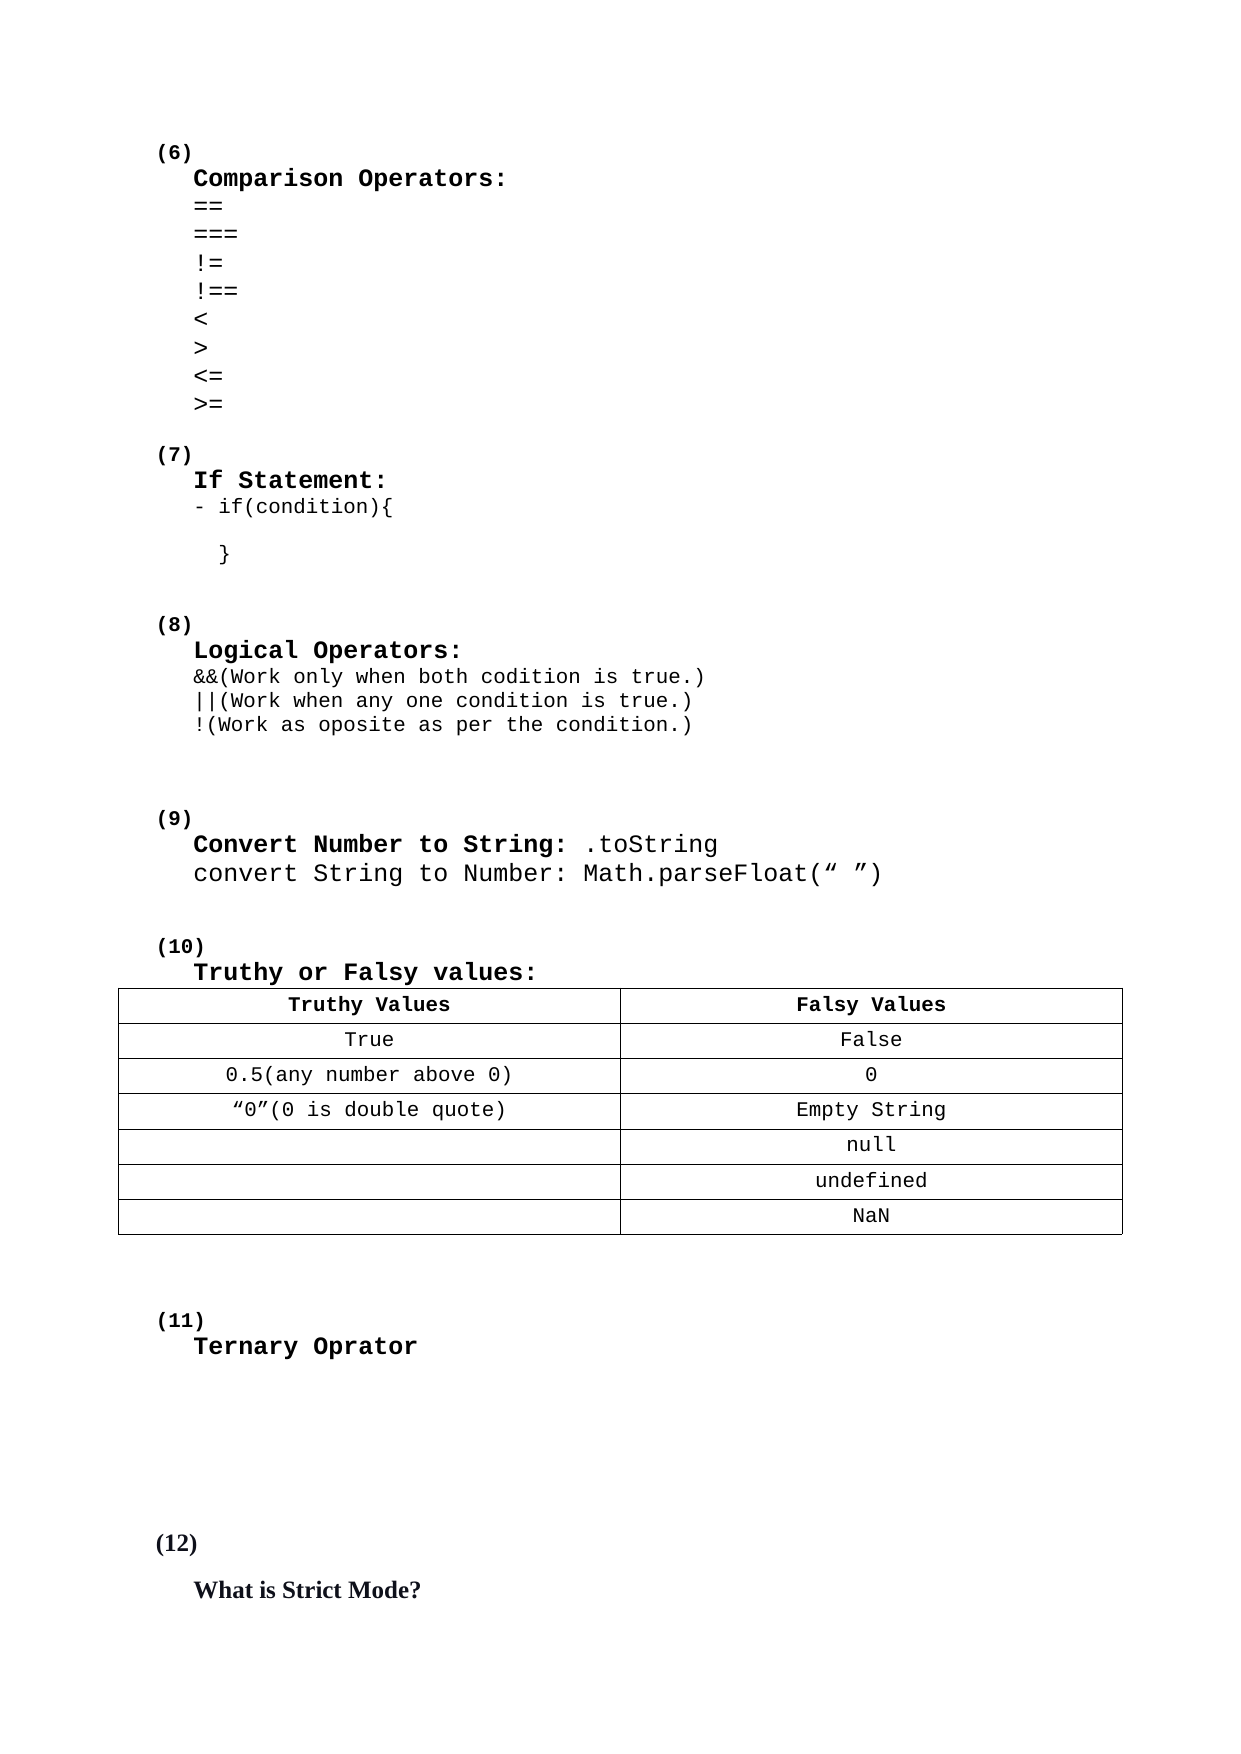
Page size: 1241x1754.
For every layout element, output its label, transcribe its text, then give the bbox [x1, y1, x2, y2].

list ||(Work when any one condition is true.) [156, 690, 1122, 713]
list convert String to Number: Math.parseFloat(“ ”) [156, 860, 1122, 888]
table_cell null [621, 1130, 1122, 1164]
table_cell [119, 1130, 620, 1164]
list < [156, 307, 1122, 335]
list Comparison Operators: [156, 165, 1122, 194]
list > [156, 335, 1122, 364]
table_cell 0.5(any number above 0) [119, 1059, 620, 1093]
list Ternary Oprator [156, 1334, 1122, 1362]
list === [156, 222, 1122, 250]
table_cell “0”(0 is double quote) [119, 1094, 620, 1128]
list Convert Number to String: .toString [156, 832, 1122, 860]
list What is Strict Mode? [156, 1575, 1122, 1604]
table_cell Empty String [621, 1094, 1122, 1128]
list Truthy or Falsy values: [156, 959, 1122, 988]
table_header Truthy Values [119, 989, 620, 1023]
table_cell undefined [621, 1165, 1122, 1199]
list == [156, 194, 1122, 222]
table_cell NaN [621, 1200, 1122, 1234]
table_cell True [119, 1024, 620, 1058]
table_cell [119, 1165, 620, 1199]
list } [156, 543, 1122, 567]
list !== [156, 279, 1122, 307]
list >= [156, 392, 1122, 420]
table_cell [119, 1200, 620, 1234]
list - if(condition){ [156, 496, 1122, 520]
table_cell 0 [621, 1059, 1122, 1093]
list <= [156, 364, 1122, 392]
table_header Falsy Values [621, 989, 1122, 1023]
list Logical Operators: [156, 638, 1122, 666]
list &&(Work only when both codition is true.) [156, 666, 1122, 690]
list !(Work as oposite as per the condition.) [156, 713, 1122, 737]
list != [156, 250, 1122, 279]
table_cell False [621, 1024, 1122, 1058]
list If Statement: [156, 468, 1122, 496]
